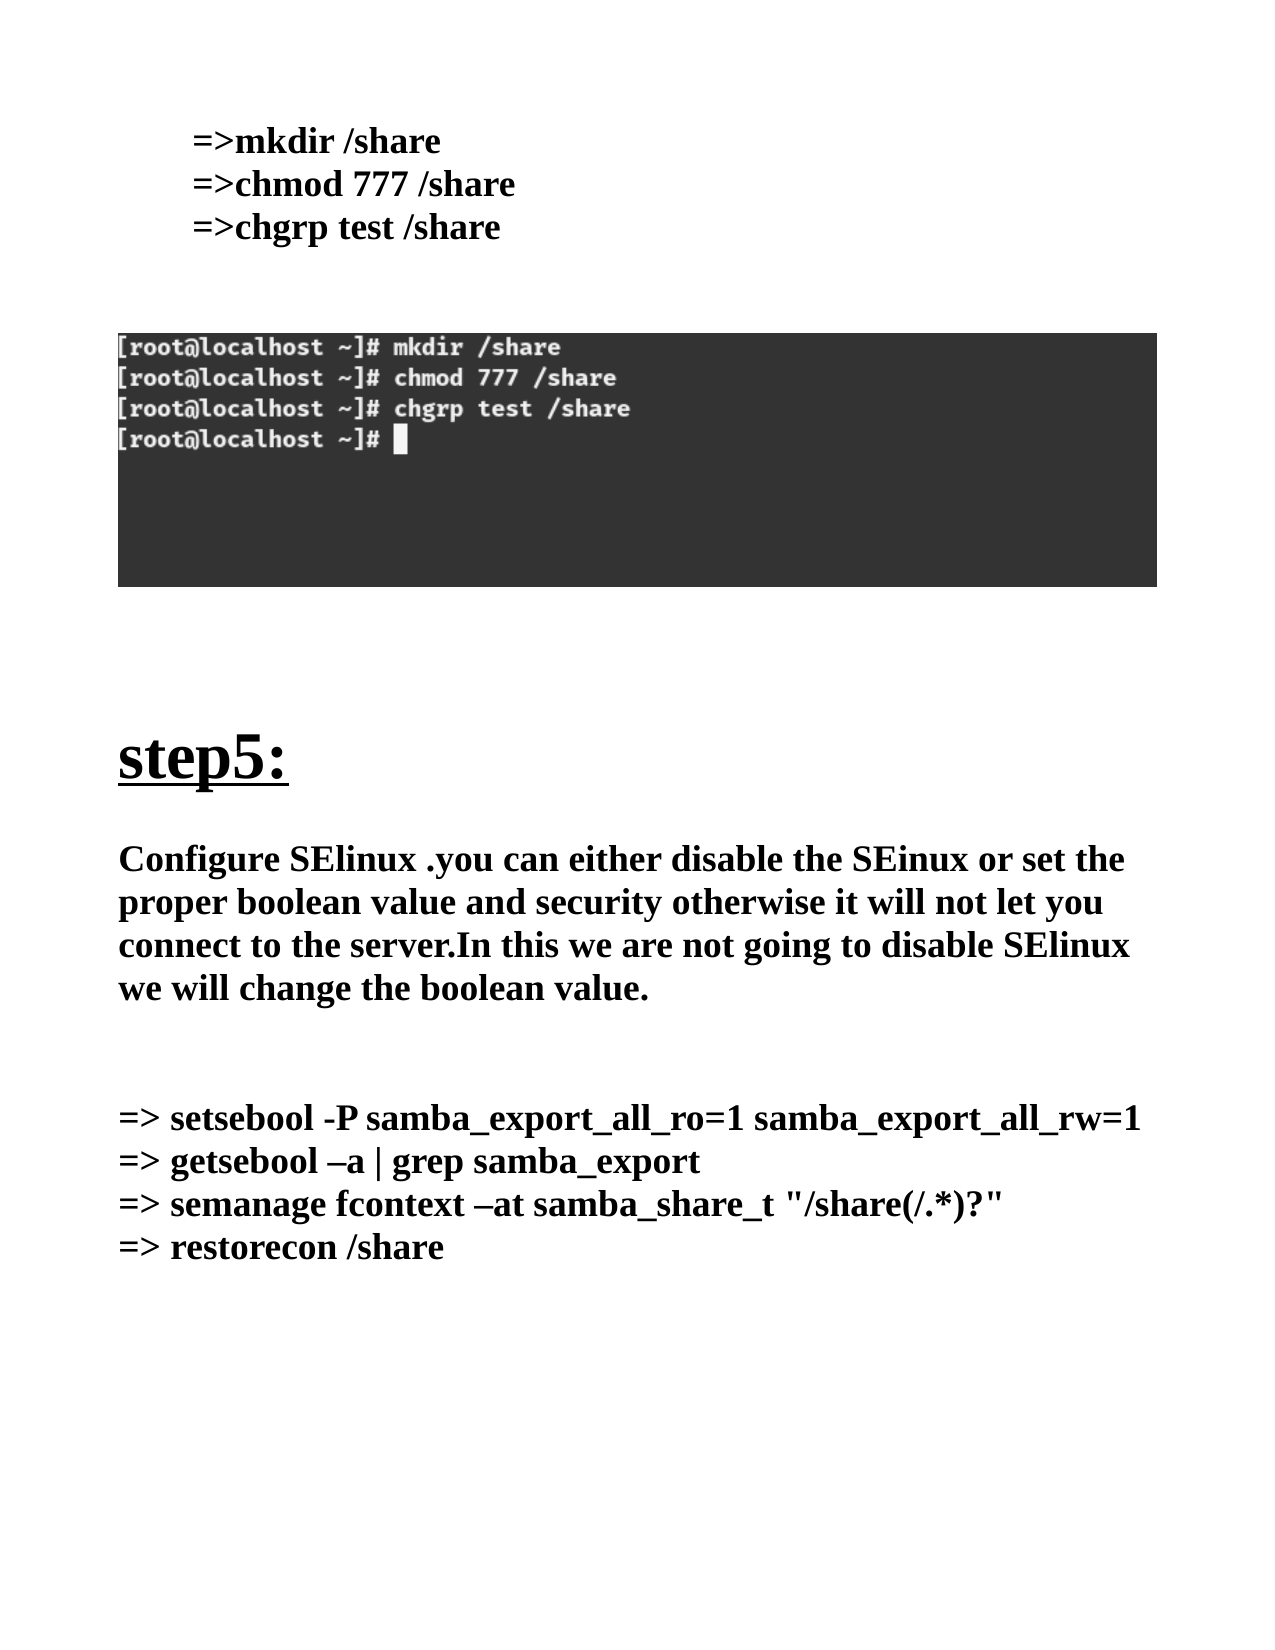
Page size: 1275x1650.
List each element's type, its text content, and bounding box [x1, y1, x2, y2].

text step5: [118, 716, 1157, 793]
text => setsebool -P samba_export_all_ro=1 samba_export_all_rw=1 [118, 1095, 1157, 1138]
text => restorecon /share [118, 1224, 1157, 1267]
text Configure SElinux .you can either disable the SEinux or set the proper boolean value and security otherwise it will not let you connect to the server.In this we are not going to disable SElinux we will change the boolean value. [118, 836, 1157, 1009]
text =>mkdir /share [118, 118, 1157, 161]
text => getsebool –a | grep samba_export [118, 1138, 1157, 1181]
text => semanage fcontext –at samba_share_t "/share(/.*)?" [118, 1181, 1157, 1224]
text =>chgrp test /share [118, 204, 1157, 247]
text =>chmod 777 /share [118, 161, 1157, 204]
picture [118, 333, 1157, 587]
